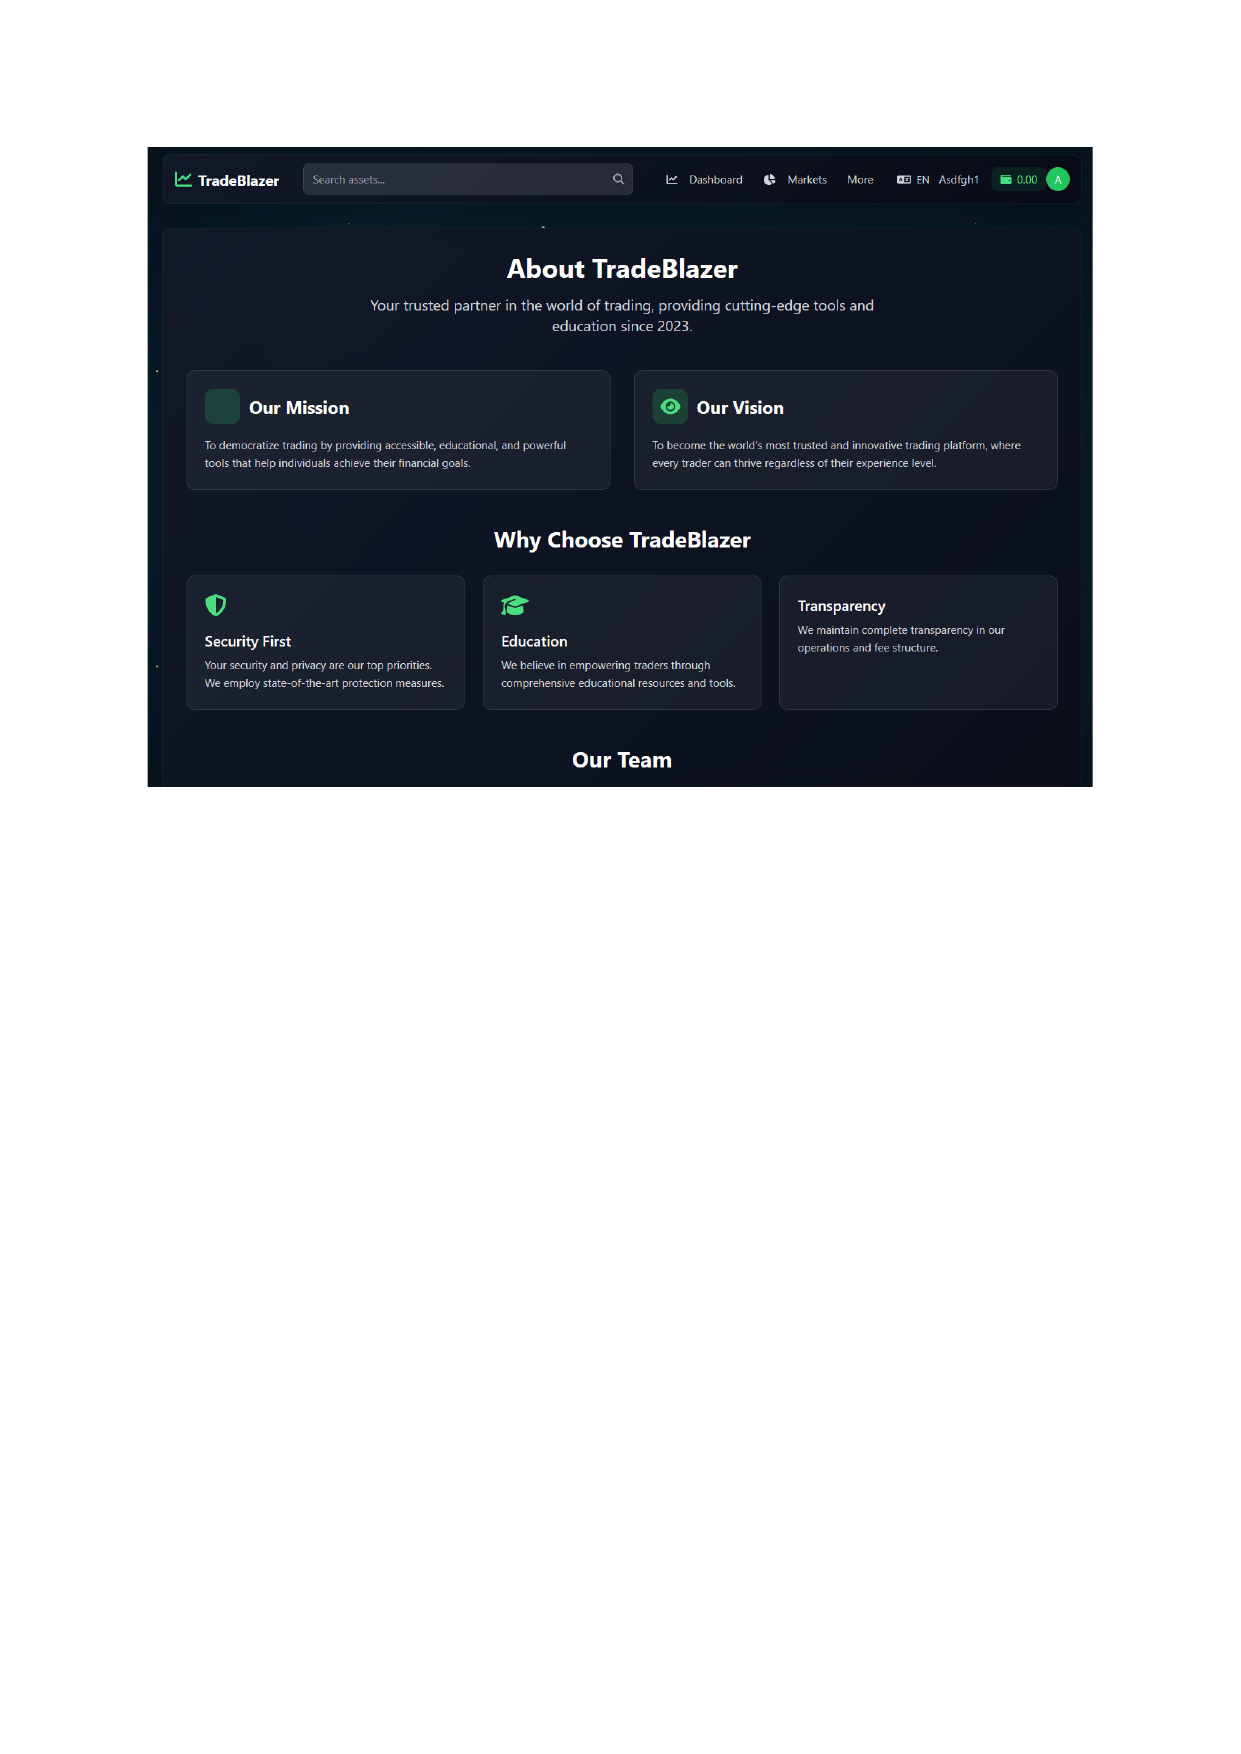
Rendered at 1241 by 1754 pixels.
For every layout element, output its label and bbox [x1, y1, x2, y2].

picture [147, 147, 1093, 787]
